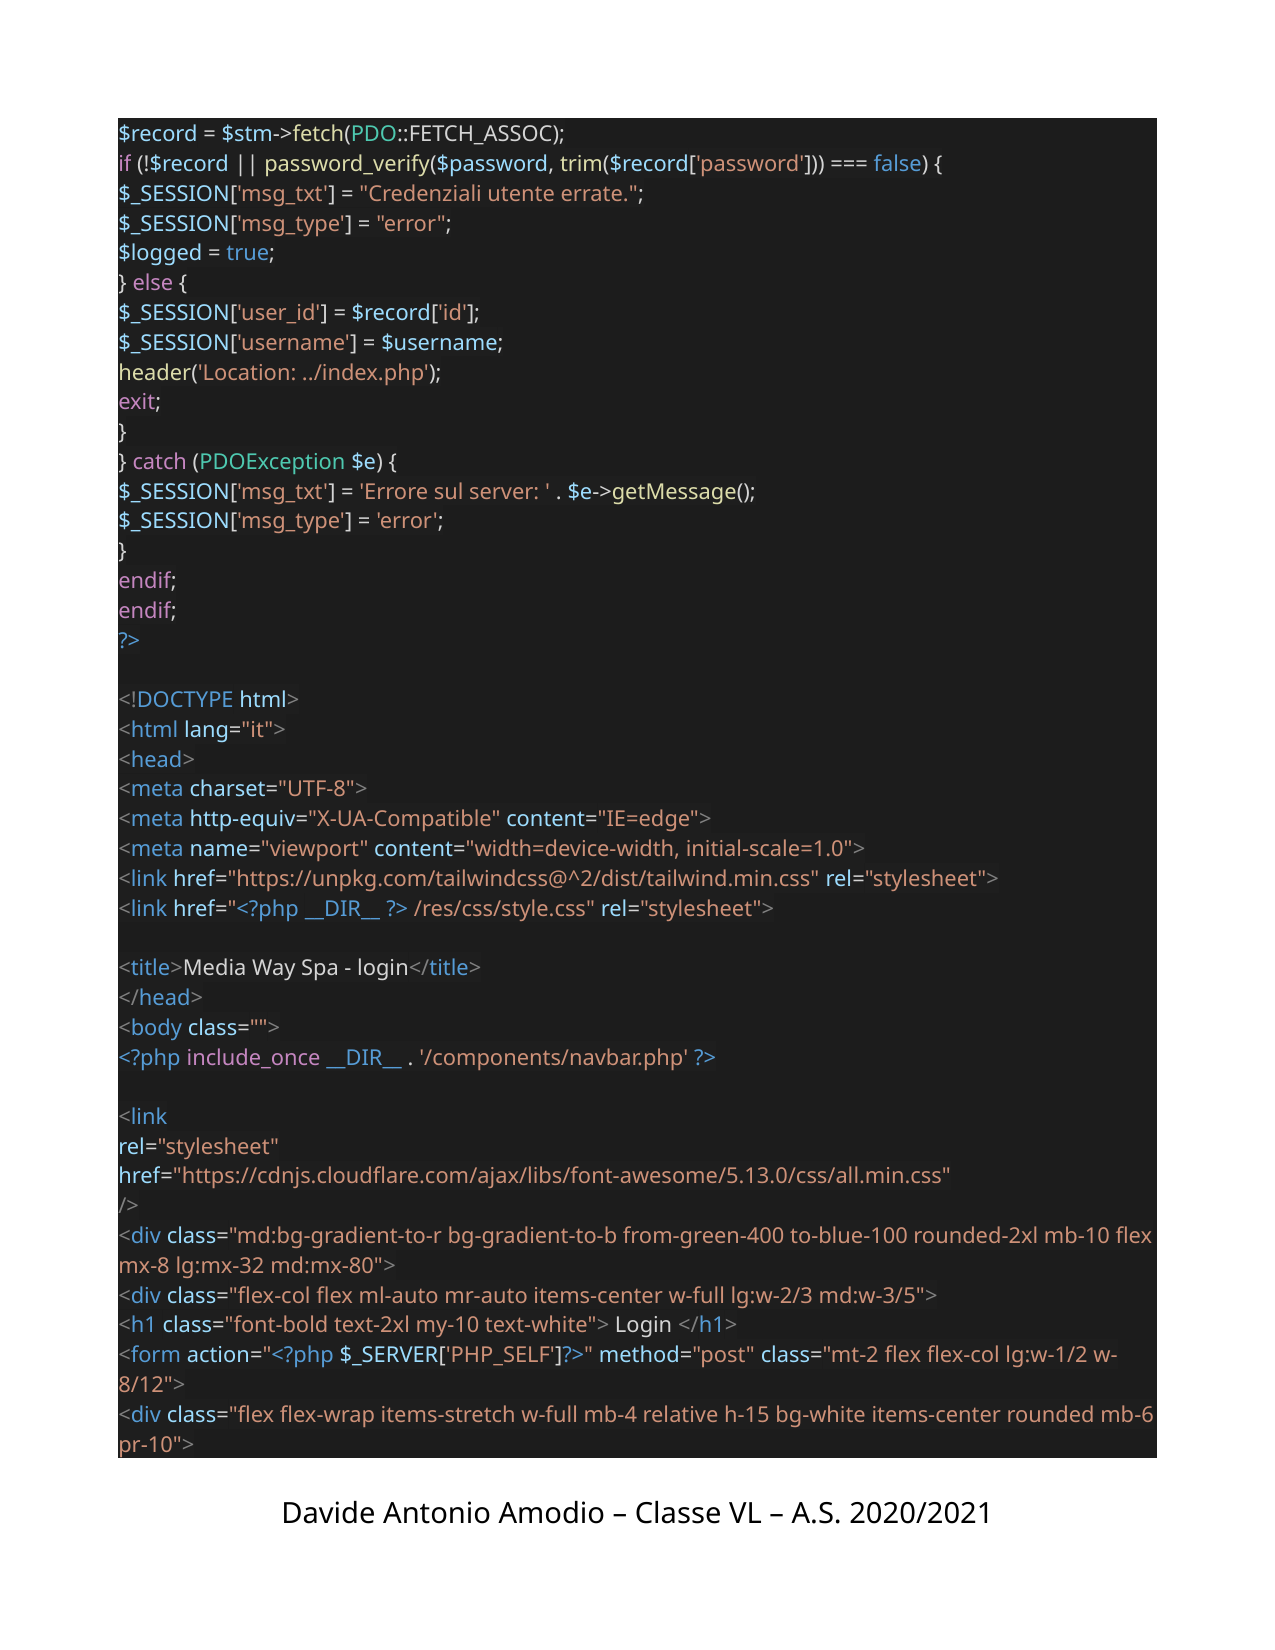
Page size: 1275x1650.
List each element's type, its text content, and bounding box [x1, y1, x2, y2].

table_header $record = $stm->fetch(PDO::FETCH_ASSOC); if (!$record || password_verify($password, trim($record['password'])) === false) { $_SESSION['msg_txt'] = "Credenziali utente errate."; $_SESSION['msg_type'] = "error"; $logged = true; } else { $_SESSION['user_id'] = $record['id']; $_SESSION['username'] = $username; header('Location: ../index.php'); exit; } } catch (PDOException $e) { $_SESSION['msg_txt'] = 'Errore sul server: ' . $e->getMessage(); $_SESSION['msg_type'] = 'error'; } endif; endif; ?> <!DOCTYPE html> <html lang="it"> <head> <meta charset="UTF-8"> <meta http-equiv="X-UA-Compatible" content="IE=edge"> <meta name="viewport" content="width=device-width, initial-scale=1.0"> <link href="https://unpkg.com/tailwindcss@^2/dist/tailwind.min.css" rel="stylesheet"> <link href="<?php __DIR__ ?> /res/css/style.css" rel="stylesheet"> <title>Media Way Spa - login</title> </head> <body class=""> <?php include_once __DIR__ . '/components/navbar.php' ?> <link rel="stylesheet" href="https://cdnjs.cloudflare.com/ajax/libs/font-awesome/5.13.0/css/all.min.css" /> <div class="md:bg-gradient-to-r bg-gradient-to-b from-green-400 to-blue-100 rounded-2xl mb-10 flex mx-8 lg:mx-32 md:mx-80"> <div class="flex-col flex ml-auto mr-auto items-center w-full lg:w-2/3 md:w-3/5"> <h1 class="font-bold text-2xl my-10 text-white"> Login </h1> <form action="<?php $_SERVER['PHP_SELF']?>" method="post" class="mt-2 flex flex-col lg:w-1/2 w-8/12"> <div class="flex flex-wrap items-stretch w-full mb-4 relative h-15 bg-white items-center rounded mb-6 pr-10"> [118, 118, 1157, 1458]
